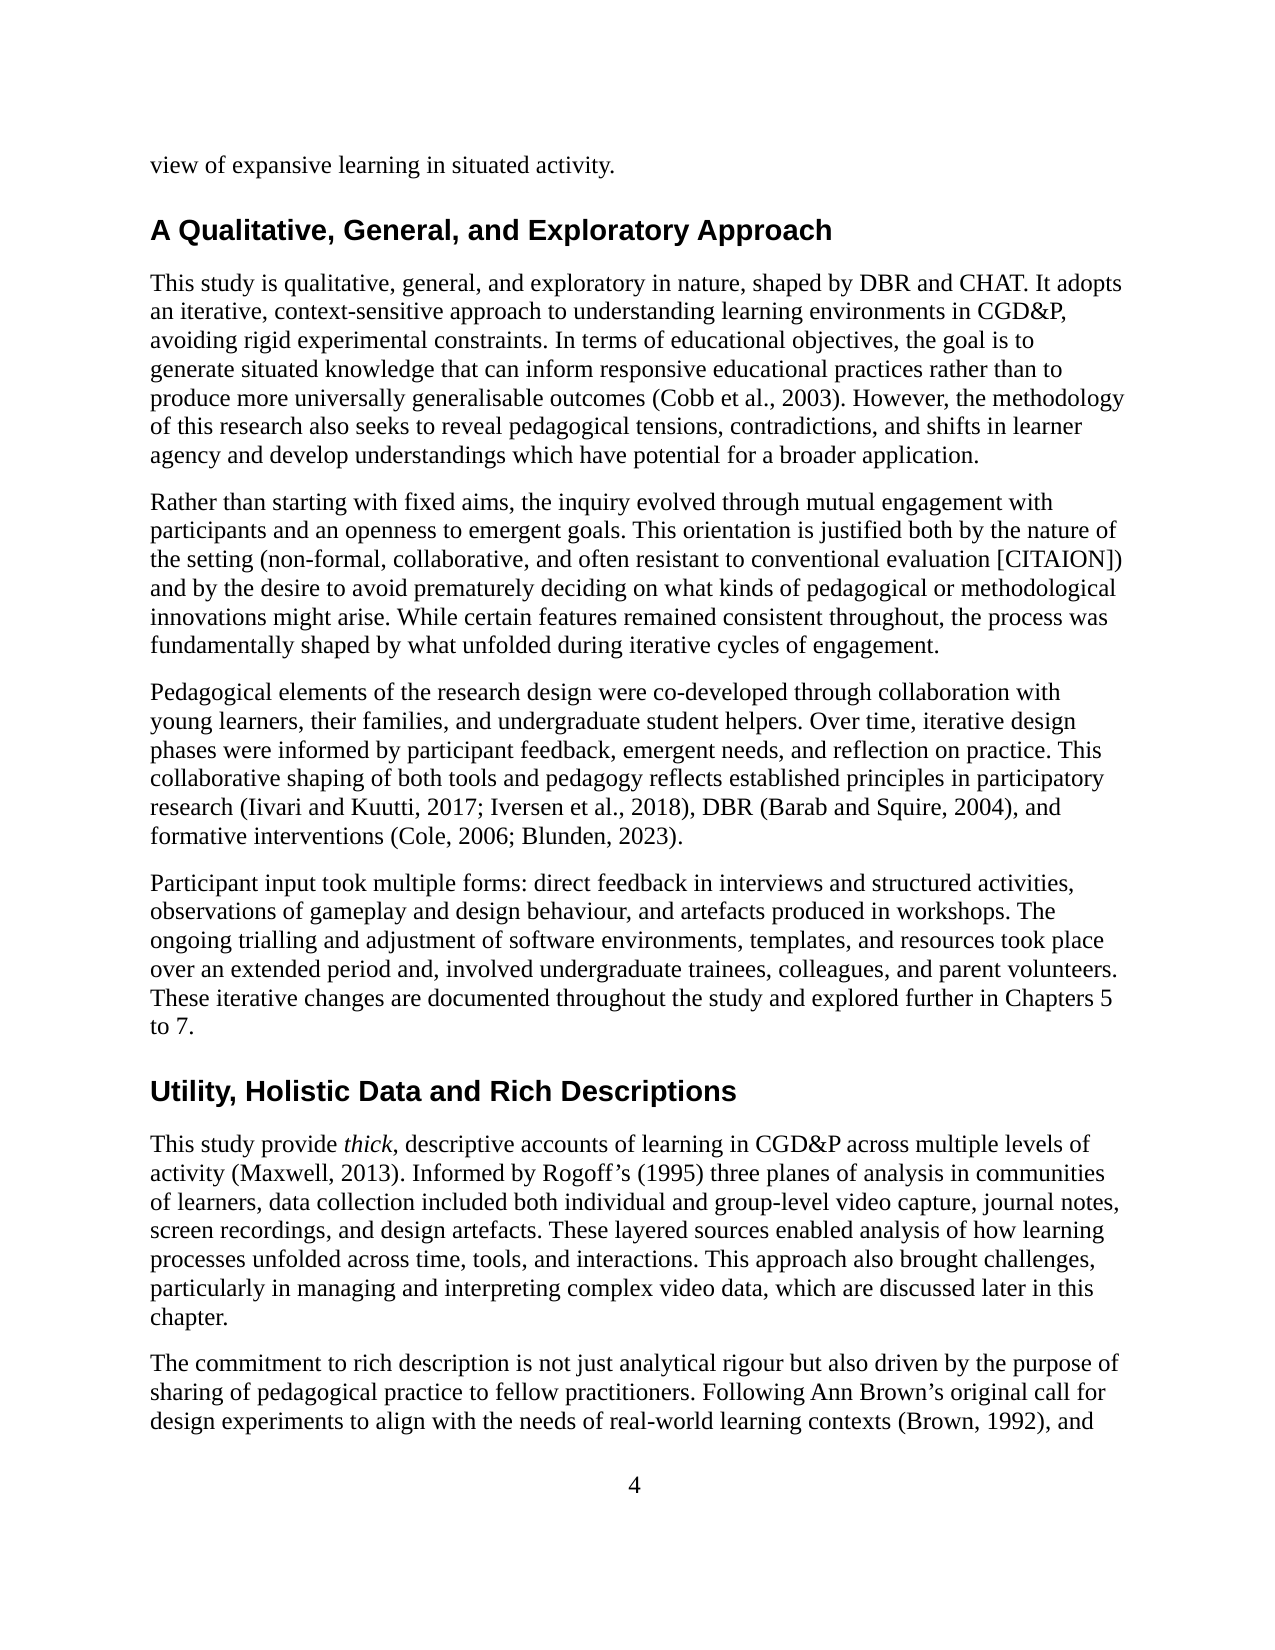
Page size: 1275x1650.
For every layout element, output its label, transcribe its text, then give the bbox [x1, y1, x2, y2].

text Participant input took multiple forms: direct feedback in interviews and structured activities, observations of gameplay and design behaviour, and artefacts produced in workshops. The ongoing trialling and adjustment of software environments, templates, and resources took place over an extended period and, involved undergraduate trainees, colleagues, and parent volunteers. These iterative changes are documented throughout the study and explored further in Chapters 5 to 7. [150, 868, 1125, 1040]
text This study provide thick, descriptive accounts of learning in CGD&P across multiple levels of activity (Maxwell, 2013). Informed by Rogoff’s (1995) three planes of analysis in communities of learners, data collection included both individual and group-level video capture, journal notes, screen recordings, and design artefacts. These layered sources enabled analysis of how learning processes unfolded across time, tools, and interactions. This approach also brought challenges, particularly in managing and interpreting complex video data, which are discussed later in this chapter. [150, 1129, 1125, 1330]
text Rather than starting with fixed aims, the inquiry evolved through mutual engagement with participants and an openness to emergent goals. This orientation is justified both by the nature of the setting (non-formal, collaborative, and often resistant to conventional evaluation [CITAION]) and by the desire to avoid prematurely deciding on what kinds of pedagogical or methodological innovations might arise. While certain features remained consistent throughout, the process was fundamentally shaped by what unfolded during iterative cycles of engagement. [150, 487, 1125, 659]
subtitle Utility, Holistic Data and Rich Descriptions [150, 1074, 1125, 1108]
text This study is qualitative, general, and exploratory in nature, shaped by DBR and CHAT. It adopts an iterative, context-sensitive approach to understanding learning environments in CGD&P, avoiding rigid experimental constraints. In terms of educational objectives, the goal is to generate situated knowledge that can inform responsive educational practices rather than to produce more universally generalisable outcomes (Cobb et al., 2003). However, the methodology of this research also seeks to reveal pedagogical tensions, contradictions, and shifts in learner agency and develop understandings which have potential for a broader application. [150, 268, 1125, 469]
text The commitment to rich description is not just analytical rigour but also driven by the purpose of sharing of pedagogical practice to fellow practitioners. Following Ann Brown’s original call for design experiments to align with the needs of real-world learning contexts (Brown, 1992), and [150, 1348, 1125, 1434]
text Pedagogical elements of the research design were co-developed through collaboration with young learners, their families, and undergraduate student helpers. Over time, iterative design phases were informed by participant feedback, emergent needs, and reflection on practice. This collaborative shaping of both tools and pedagogy reflects established principles in participatory research (Iivari and Kuutti, 2017; Iversen et al., 2018), DBR (Barab and Squire, 2004), and formative interventions (Cole, 2006; Blunden, 2023). [150, 677, 1125, 850]
subtitle A Qualitative, General, and Exploratory Approach [150, 213, 1125, 246]
text view of expansive learning in situated activity. [150, 150, 1125, 179]
